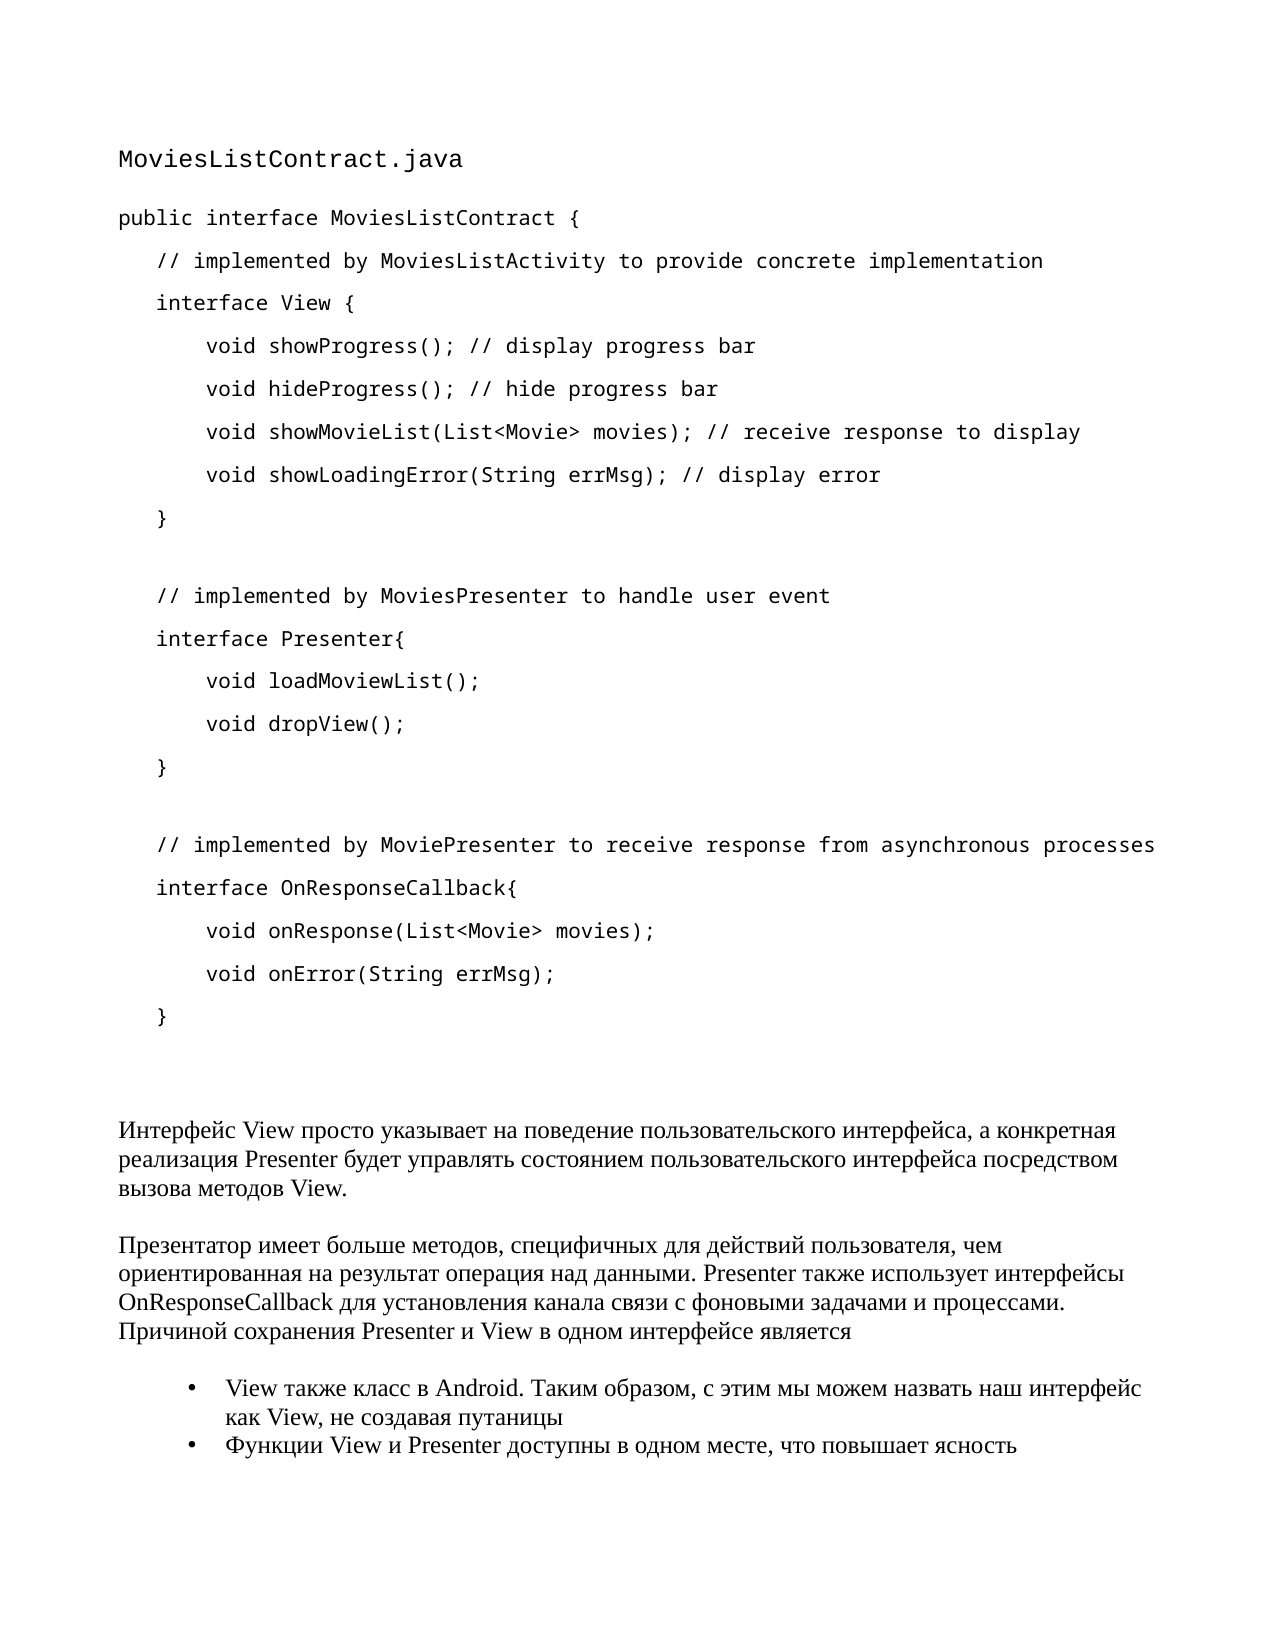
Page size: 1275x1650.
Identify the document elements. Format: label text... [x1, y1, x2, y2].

text void dropView(); [118, 709, 1157, 738]
text void onResponse(List<Movie> movies); [118, 916, 1157, 944]
text void hideProgress(); // hide progress bar [118, 374, 1157, 403]
text // implemented by MoviesPresenter to handle user event [118, 581, 1157, 609]
text public interface MoviesListContract { [118, 203, 1157, 232]
text void onError(String errMsg); [118, 959, 1157, 987]
text // implemented by MoviePresenter to receive response from asynchronous processes [118, 830, 1157, 859]
text } [118, 503, 1157, 531]
text // implemented by MoviesListActivity to provide concrete implementation [118, 246, 1157, 274]
text } [118, 752, 1157, 781]
text Презентатор имеет больше методов, специфичных для действий пользователя, чем ориентированная на результат операция над данными. Presenter также использует интерфейсы OnResponseCallback для установления канала связи с фоновыми задачами и процессами. [118, 1230, 1157, 1316]
text MoviesListContract.java [118, 146, 1157, 175]
text void showMovieList(List<Movie> movies); // receive response to display [118, 417, 1157, 446]
text Причиной сохранения Presenter и View в одном интерфейсе является [118, 1316, 1157, 1345]
text interface Presenter{ [118, 624, 1157, 652]
text void showLoadingError(String errMsg); // display error [118, 460, 1157, 488]
text interface View { [118, 288, 1157, 317]
text void showProgress(); // display progress bar [118, 331, 1157, 360]
text } [118, 1002, 1157, 1030]
list Функции View и Presenter доступны в одном месте, что повышает ясность [188, 1431, 1157, 1459]
text Интерфейс View просто указывает на поведение пользовательского интерфейса, а конкретная реализация Presenter будет управлять состоянием пользовательского интерфейса посредством вызова методов View. [118, 1115, 1157, 1201]
list View также класс в Android. Таким образом, с этим мы можем назвать наш интерфейс как View, не создавая путаницы [188, 1373, 1157, 1431]
text void loadMoviewList(); [118, 666, 1157, 695]
text interface OnResponseCallback{ [118, 873, 1157, 902]
